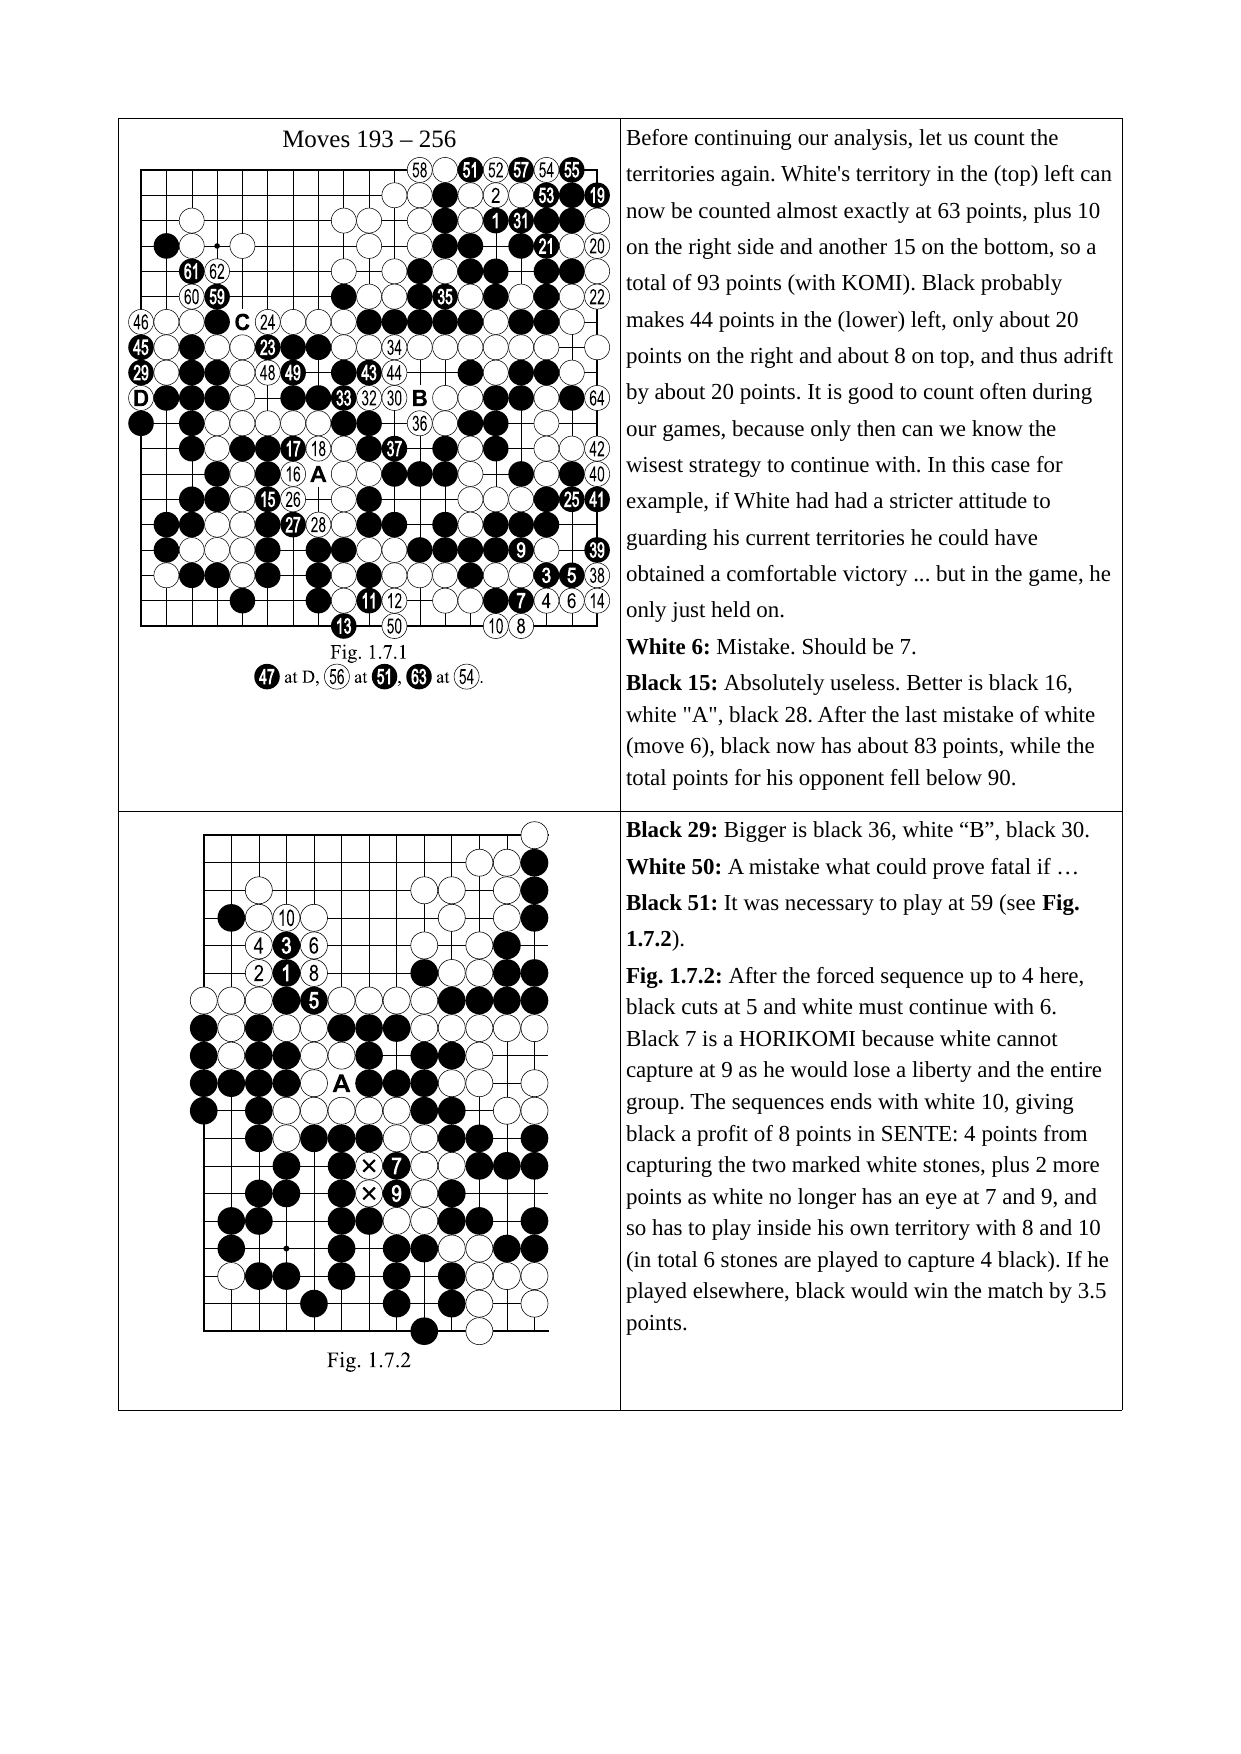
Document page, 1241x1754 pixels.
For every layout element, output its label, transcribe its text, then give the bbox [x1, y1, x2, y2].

table_cell [119, 812, 620, 1410]
table_cell Black 29: Bigger is black 36, white “B”, black 30. White 50: A mistake what could prove fatal if … Black 51: It was necessary to play at 59 (see Fig. 1.7.2). Fig. 1.7.2: After the forced sequence up to 4 here, black cuts at 5 and white must continue with 6. Black 7 is a HORIKOMI because white cannot capture at 9 as he would lose a liberty and the entire group. The sequences ends with white 10, giving black a profit of 8 points in SENTE: 4 points from capturing the two marked white stones, plus 2 more points as white no longer has an eye at 7 and 9, and so has to play inside his own territory with 8 and 10 (in total 6 stones are played to capture 4 black). If he played elsewhere, black would win the match by 3.5 points. [621, 812, 1122, 1410]
table_header Moves 193 – 256 [119, 119, 620, 811]
table_header Before continuing our analysis, let us count the territories again. White's territory in the (top) left can now be counted almost exactly at 63 points, plus 10 on the right side and another 15 on the bottom, so a total of 93 points (with KOMI). Black probably makes 44 points in the (lower) left, only about 20 points on the right and about 8 on top, and thus adrift by about 20 points. It is good to count often during our games, because only then can we know the wisest strategy to continue with. In this case for example, if White had had a stricter attitude to guarding his current territories he could have obtained a comfortable victory ... but in the game, he only just held on. White 6: Mistake. Should be 7. Black 15: Absolutely useless. Better is black 16, white "A", black 28. After the last mistake of white (move 6), black now has about 83 points, while the total points for his opponent fell below 90. [621, 119, 1122, 811]
